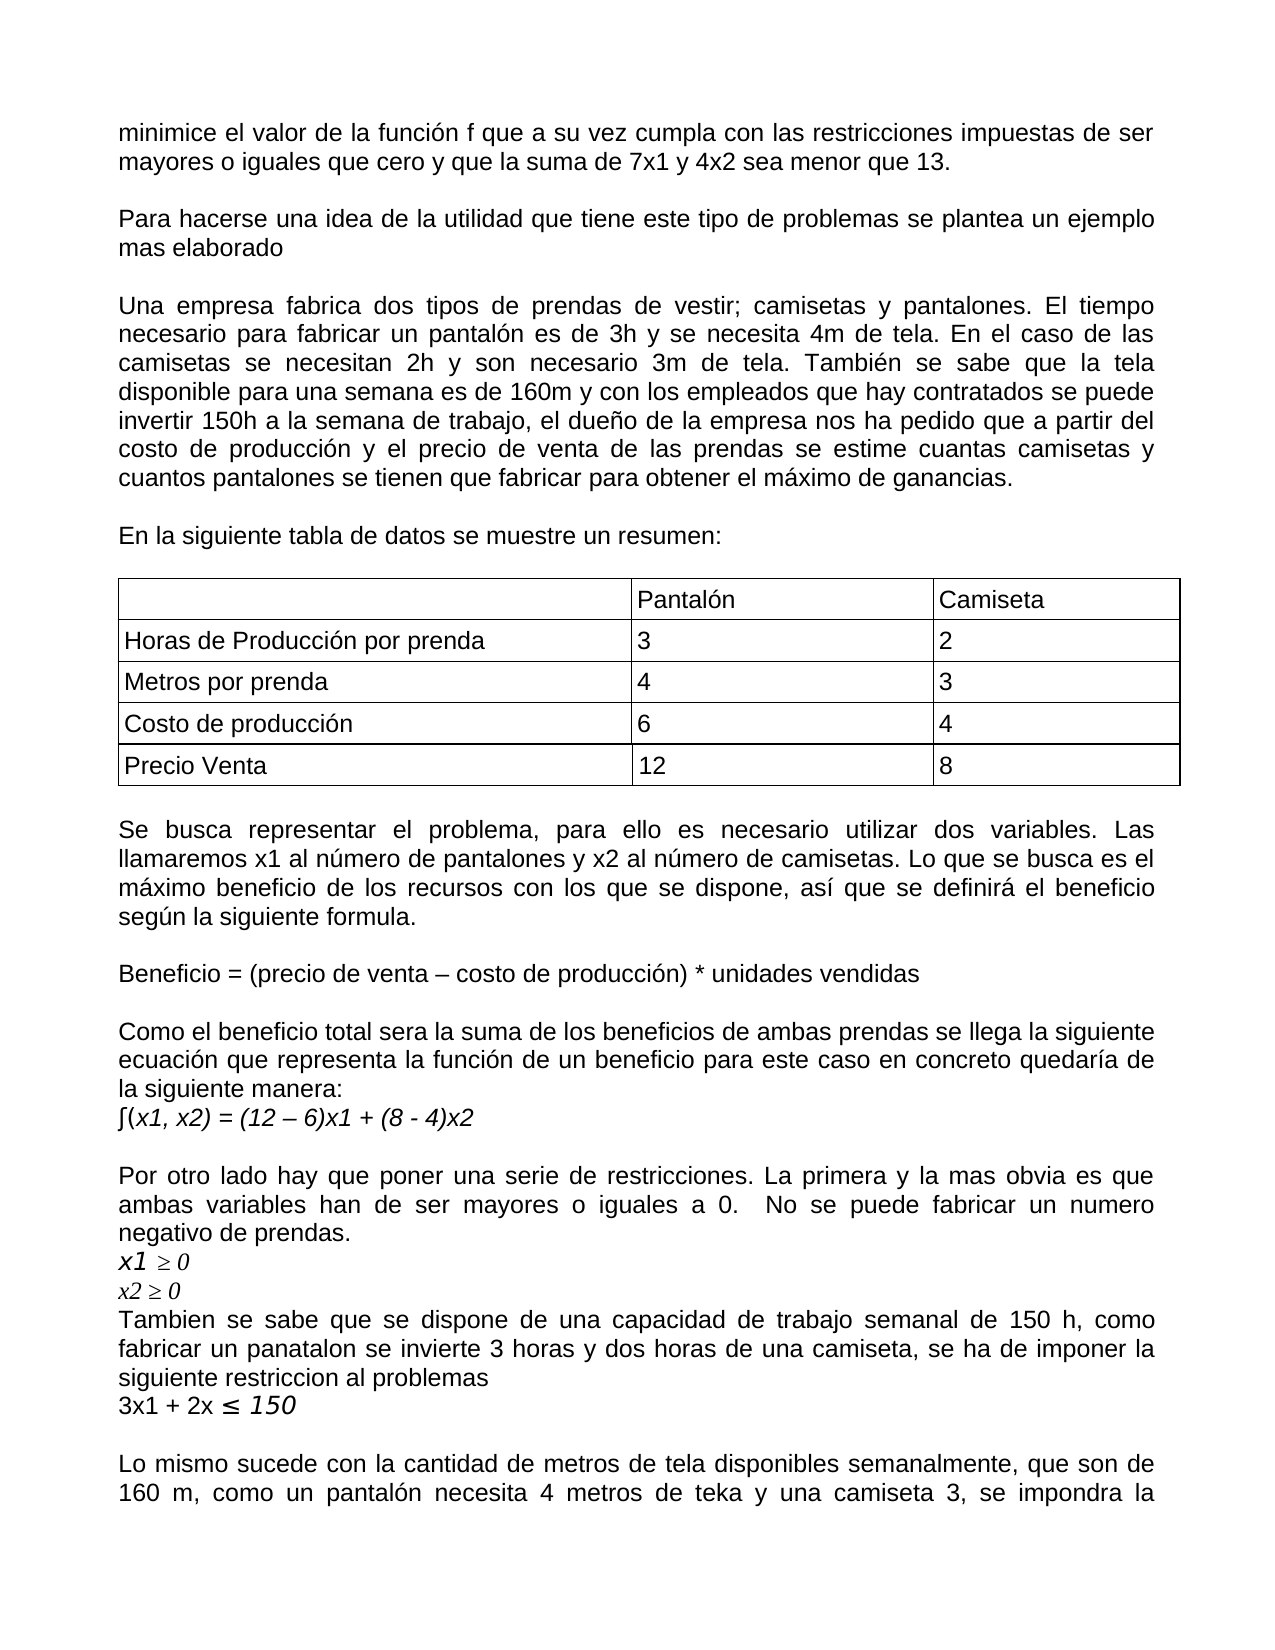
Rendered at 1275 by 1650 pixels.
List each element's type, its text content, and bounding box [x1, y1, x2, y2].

text 3x1 + 2x ≤ 150 [118, 1391, 1157, 1421]
table_cell 4 [632, 662, 933, 702]
table_cell 2 [934, 620, 1179, 661]
table_cell Metros por prenda [119, 662, 631, 702]
table_header Precio Venta [119, 745, 632, 785]
table_header Pantalón [632, 579, 933, 619]
text ʃ(x1, x2) = (12 – 6)x1 + (8 - 4)x2 [118, 1103, 1157, 1132]
table_header 8 [934, 745, 1179, 785]
text Lo mismo sucede con la cantidad de metros de tela disponibles semanalmente, que son de 160 m, como un pantalón necesita 4 metros de teka y una camiseta 3, se impondra la [118, 1449, 1157, 1507]
table_header [119, 579, 631, 619]
text x1 ≥ 0 [118, 1247, 1157, 1276]
text Una empresa fabrica dos tipos de prendas de vestir; camisetas y pantalones. El tiempo necesario para fabricar un pantalón es de 3h y se necesita 4m de tela. En el caso de las camisetas se necesitan 2h y son necesario 3m de tela. También se sabe que la tela disponible para una semana es de 160m y con los empleados que hay contratados se puede invertir 150h a la semana de trabajo, el dueño de la empresa nos ha pedido que a partir del costo de producción y el precio de venta de las prendas se estime cuantas camisetas y cuantos pantalones se tienen que fabricar para obtener el máximo de ganancias. [118, 291, 1157, 492]
table_header 12 [633, 745, 933, 785]
text En la siguiente tabla de datos se muestre un resumen: [118, 521, 1157, 549]
text Se busca representar el problema, para ello es necesario utilizar dos variables. Las llamaremos x1 al número de pantalones y x2 al número de camisetas. Lo que se busca es el máximo beneficio de los recursos con los que se dispone, así que se definirá el beneficio según la siguiente formula. [118, 815, 1157, 930]
table_cell 6 [632, 703, 933, 743]
table_cell Costo de producción [119, 703, 631, 743]
text Por otro lado hay que poner una serie de restricciones. La primera y la mas obvia es que ambas variables han de ser mayores o iguales a 0. No se puede fabricar un numero negativo de prendas. [118, 1161, 1157, 1247]
table_header Camiseta [934, 579, 1179, 619]
table_cell 4 [934, 703, 1179, 743]
table_cell 3 [934, 662, 1179, 702]
table_cell Horas de Producción por prenda [119, 620, 631, 661]
text Como el beneficio total sera la suma de los beneficios de ambas prendas se llega la siguiente ecuación que representa la función de un beneficio para este caso en concreto quedaría de la siguiente manera: [118, 1016, 1157, 1103]
text x2 ≥ 0 [118, 1276, 1157, 1305]
text Tambien se sabe que se dispone de una capacidad de trabajo semanal de 150 h, como fabricar un panatalon se invierte 3 horas y dos horas de una camiseta, se ha de imponer la siguiente restriccion al problemas [118, 1305, 1157, 1391]
text minimice el valor de la función f que a su vez cumpla con las restricciones impuestas de ser mayores o iguales que cero y que la suma de 7x1 y 4x2 sea menor que 13. [118, 118, 1157, 176]
table_cell 3 [632, 620, 933, 661]
text Beneficio = (precio de venta – costo de producción) * unidades vendidas [118, 959, 1157, 988]
text Para hacerse una idea de la utilidad que tiene este tipo de problemas se plantea un ejemplo mas elaborado [118, 204, 1157, 262]
